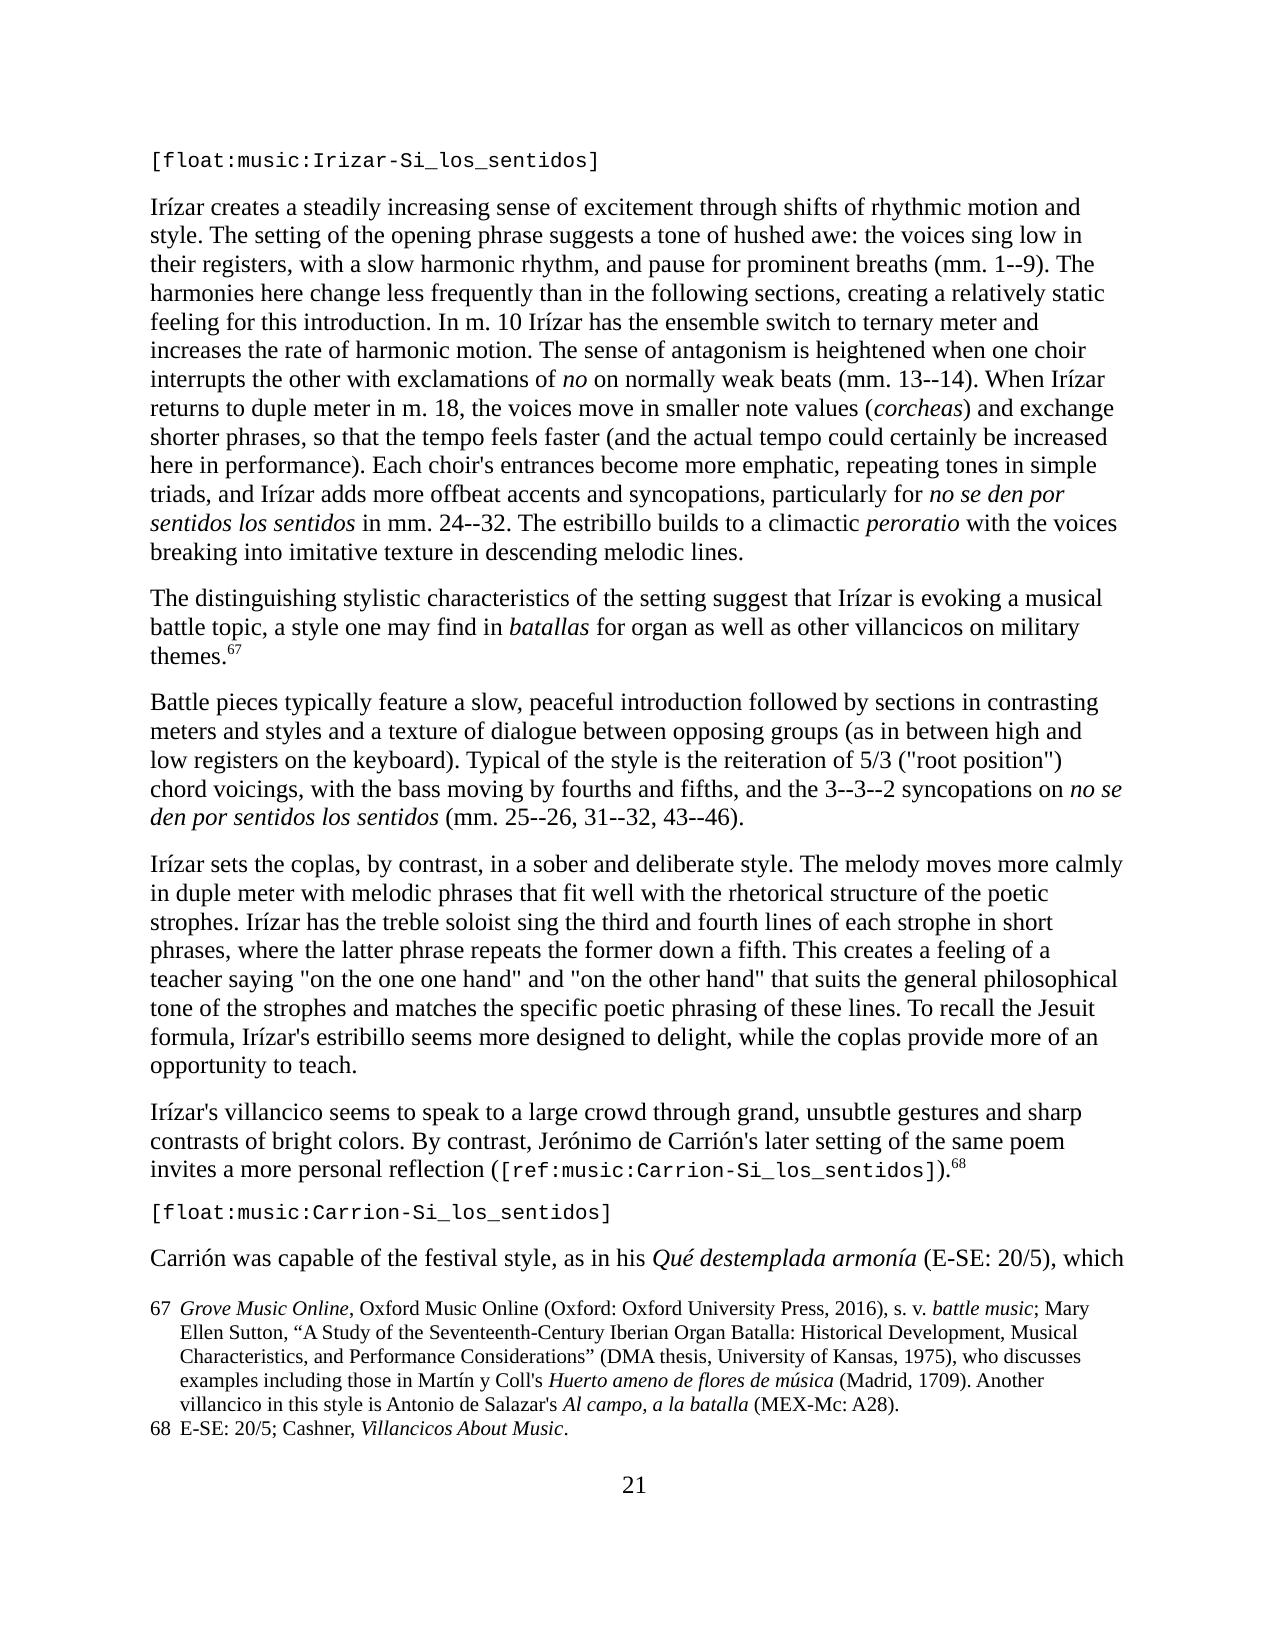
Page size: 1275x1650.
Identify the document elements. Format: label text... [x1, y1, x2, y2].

text Grove Music Online, Oxford Music Online (Oxford: Oxford University Press, 2016), s. v. battle music; Mary Ellen Sutton, “A Study of the Seventeenth-Century Iberian Organ Batalla: Historical Development, Musical Characteristics, and Performance Considerations” (DMA thesis, University of Kansas, 1975), who discusses examples including those in Martín y Coll's Huerto ameno de flores de música (Madrid, 1709). Another villancico in this style is Antonio de Salazar's Al campo, a la batalla (MEX-Mc: A28). [150, 1296, 1125, 1416]
text Irízar creates a steadily increasing sense of excitement through shifts of rhythmic motion and style. The setting of the opening phrase suggests a tone of hushed awe: the voices sing low in their registers, with a slow harmonic rhythm, and pause for prominent breaths (mm. 1--9). The harmonies here change less frequently than in the following sections, creating a relatively static feeling for this introduction. In m. 10 Irízar has the ensemble switch to ternary meter and increases the rate of harmonic motion. The sense of antagonism is heightened when one choir interrupts the other with exclamations of no on normally weak beats (mm. 13--14). When Irízar returns to duple meter in m. 18, the voices move in smaller note values (corcheas) and exchange shorter phrases, so that the tempo feels faster (and the actual tempo could certainly be increased here in performance). Each choir's entrances become more emphatic, repeating tones in simple triads, and Irízar adds more offbeat accents and syncopations, particularly for no se den por sentidos los sentidos in mm. 24--32. The estribillo builds to a climactic peroratio with the voices breaking into imitative texture in descending melodic lines. [150, 192, 1125, 565]
text E-SE: 20/5; Cashner, Villancicos About Music. [150, 1416, 1125, 1440]
text Carrión was capable of the festival style, as in his Qué destemplada armonía (E-SE: 20/5), which [150, 1243, 1125, 1272]
text Battle pieces typically feature a slow, peaceful introduction followed by sections in contrasting meters and styles and a texture of dialogue between opposing groups (as in between high and low registers on the keyboard). Typical of the style is the reiteration of 5/3 ("root position") chord voicings, with the bass moving by fourths and fifths, and the 3--3--2 syncopations on no se den por sentidos los sentidos (mm. 25--26, 31--32, 43--46). [150, 687, 1125, 831]
text Irízar's villancico seems to speak to a large crowd through grand, unsubtle gestures and sharp contrasts of bright colors. By contrast, Jerónimo de Carrión's later setting of the same poem invites a more personal reflection ([ref:music:Carrion-Si_los_sentidos]). [150, 1097, 1125, 1184]
text [float:music:Irizar-Si_los_sentidos] [150, 150, 1125, 174]
text Irízar sets the coplas, by contrast, in a sober and deliberate style. The melody moves more calmly in duple meter with melodic phrases that fit well with the rhetorical structure of the poetic strophes. Irízar has the treble soloist sing the third and fourth lines of each strophe in short phrases, where the latter phrase repeats the former down a fifth. This creates a feeling of a teacher saying "on the one one hand" and "on the other hand" that suits the general philosophical tone of the strophes and matches the specific poetic phrasing of these lines. To recall the Jesuit formula, Irízar's estribillo seems more designed to delight, while the coplas provide more of an opportunity to teach. [150, 849, 1125, 1079]
text [float:music:Carrion-Si_los_sentidos] [150, 1202, 1125, 1226]
text The distinguishing stylistic characteristics of the setting suggest that Irízar is evoking a musical battle topic, a style one may find in batallas for organ as well as other villancicos on military themes. [150, 583, 1125, 669]
